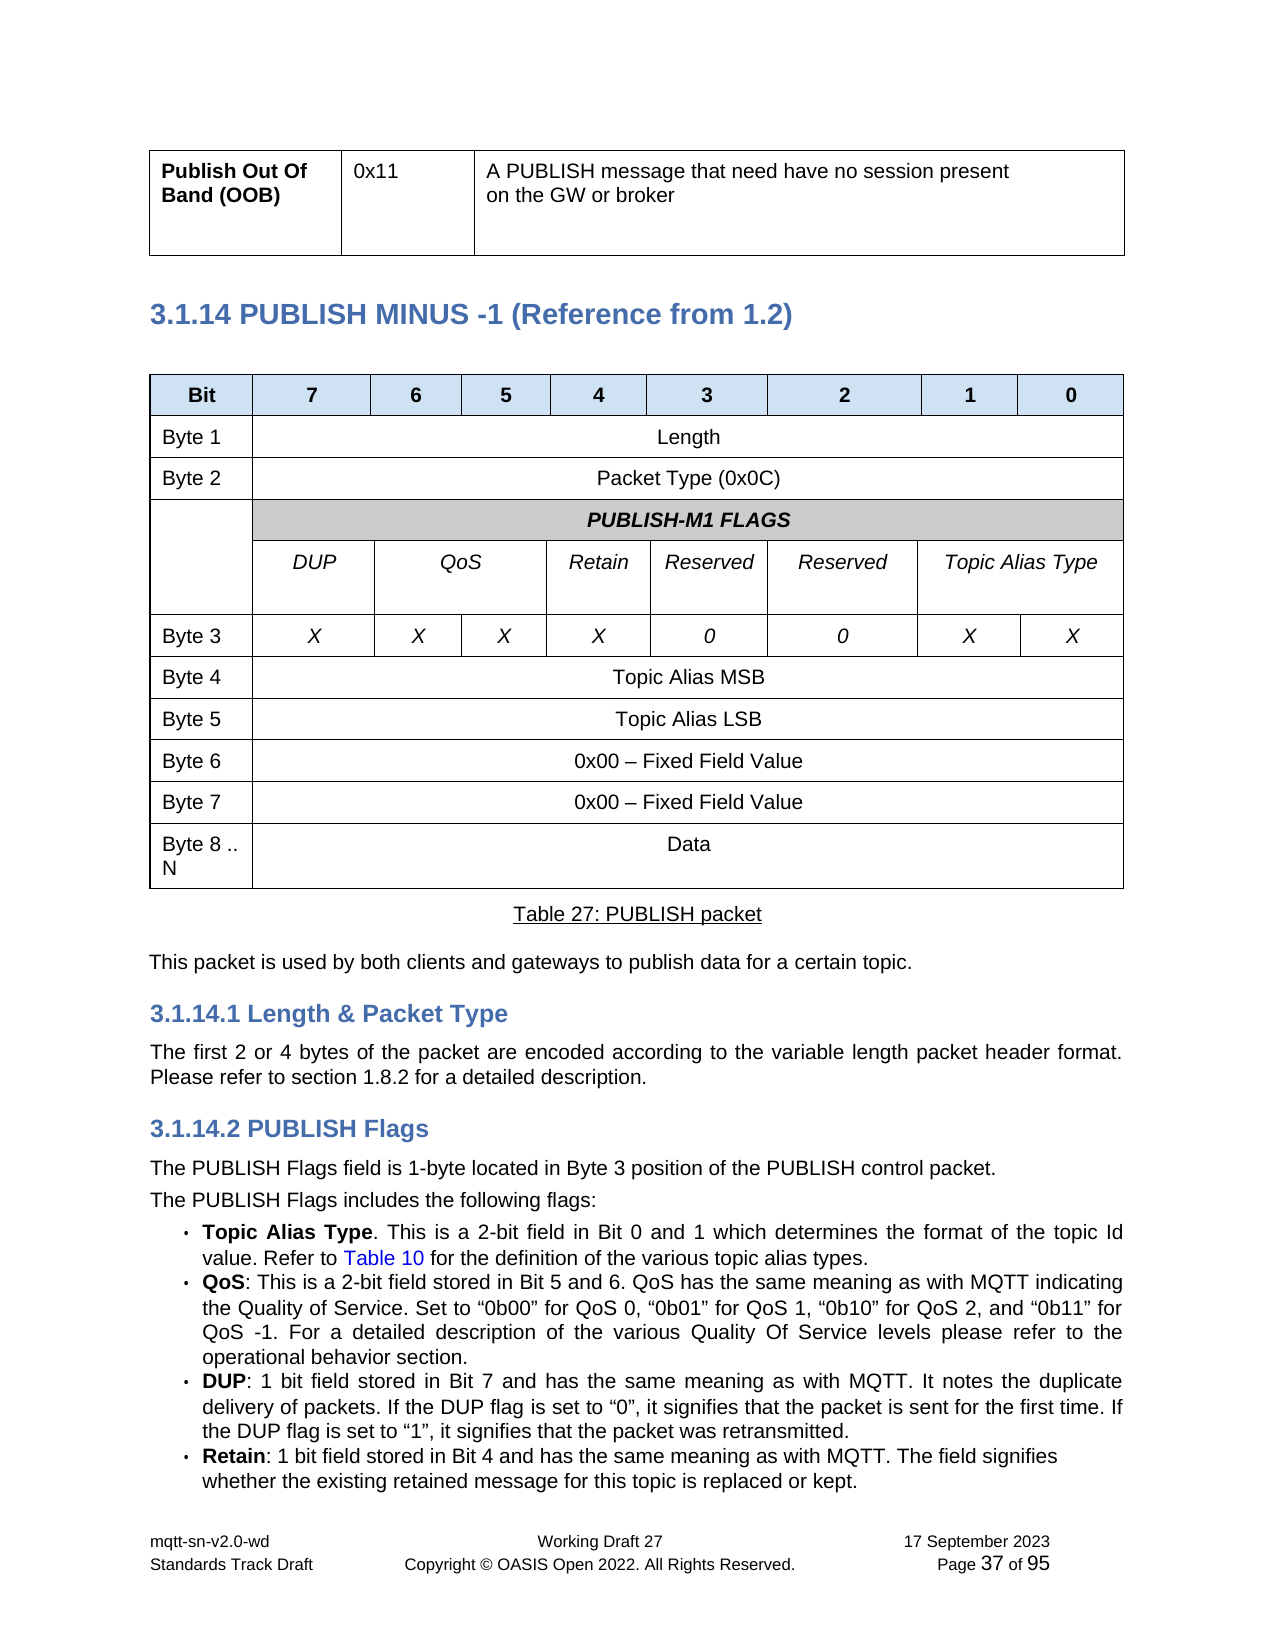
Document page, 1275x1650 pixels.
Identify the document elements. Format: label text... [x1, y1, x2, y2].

table_cell Byte 3 [151, 615, 252, 656]
table_cell QoS [375, 541, 546, 614]
table_cell X [375, 615, 461, 656]
table_cell 0x00 – Fixed Field Value [253, 740, 1123, 781]
table_cell X [253, 615, 374, 656]
table_cell 0x11 [342, 151, 474, 255]
list Topic Alias Type. This is a 2-bit field in Bit 0 and 1 which determines the format of the topic Id value. Refer to Table 10 for the definition of the various topic alias types. [181, 1220, 1124, 1269]
table_cell X [918, 615, 1020, 656]
table_cell Length [253, 416, 1123, 457]
table_cell Byte 8 .. N [151, 824, 252, 888]
table_header 2 [768, 375, 921, 415]
table_cell A PUBLISH message that need have no session present on the GW or broker [475, 151, 1124, 255]
table_cell X [547, 615, 650, 656]
table_cell DUP [253, 541, 374, 614]
table_header 6 [371, 375, 461, 415]
table_header Bit [151, 375, 252, 415]
text The PUBLISH Flags includes the following flags: [150, 1188, 1124, 1212]
table_header 1 [922, 375, 1017, 415]
table_cell X [462, 615, 546, 656]
table_header 5 [462, 375, 550, 415]
list DUP: 1 bit field stored in Bit 7 and has the same meaning as with MQTT. It notes the duplicate delivery of packets. If the DUP flag is set to “0”, it signifies that the packet is sent for the first time. If the DUP flag is set to “1”, it signifies that the packet was retransmitted. [181, 1369, 1124, 1443]
table_cell Reserved [651, 541, 767, 614]
table_header 7 [253, 375, 370, 415]
subtitle 3.1.14 PUBLISH MINUS -1 (Reference from 1.2) [150, 297, 1125, 330]
table_cell Byte 2 [151, 458, 252, 498]
table_header 4 [551, 375, 646, 415]
table_cell PUBLISH-M1 FLAGS [253, 500, 1123, 540]
table_cell Retain [547, 541, 650, 614]
list Retain: 1 bit field stored in Bit 4 and has the same meaning as with MQTT. The field signifies whether the existing retained message for this topic is replaced or kept. [181, 1444, 1124, 1493]
table_cell 0 [651, 615, 767, 656]
table_cell Topic Alias Type [918, 541, 1123, 614]
text The first 2 or 4 bytes of the packet are encoded according to the variable length packet header format. Please refer to section 1.8.2 for a detailed description. [150, 1040, 1124, 1089]
subtitle 3.1.14.2 PUBLISH Flags [150, 1114, 1124, 1143]
table_cell Data [253, 824, 1123, 888]
text The PUBLISH Flags field is 1-byte located in Byte 3 position of the PUBLISH control packet. [150, 1156, 1124, 1179]
table_cell Topic Alias MSB [253, 657, 1123, 697]
subtitle 3.1.14.1 Length & Packet Type [150, 999, 1124, 1028]
table_cell Reserved [768, 541, 917, 614]
table_cell Byte 7 [151, 782, 252, 822]
table_cell X [1021, 615, 1123, 656]
table_cell [151, 500, 252, 614]
text This packet is used by both clients and gateways to publish data for a certain topic. [148, 950, 1124, 974]
text Table 27: PUBLISH packet [150, 902, 1125, 926]
table_cell Topic Alias LSB [253, 699, 1123, 739]
table_cell Packet Type (0x0C) [253, 458, 1123, 498]
table_cell Byte 5 [151, 699, 252, 739]
table_cell Byte 4 [151, 657, 252, 697]
table_cell 0 [768, 615, 917, 656]
table_cell 0x00 – Fixed Field Value [253, 782, 1123, 822]
list QoS: This is a 2-bit field stored in Bit 5 and 6. QoS has the same meaning as with MQTT indicating the Quality of Service. Set to “0b00” for QoS 0, “0b01” for QoS 1, “0b10” for QoS 2, and “0b11” for QoS -1. For a detailed description of the various Quality Of Service levels please refer to the operational behavior section. [181, 1270, 1124, 1369]
table_cell Byte 6 [151, 740, 252, 781]
table_cell Publish Out Of Band (OOB) [150, 151, 341, 255]
table_cell Byte 1 [151, 416, 252, 457]
table_header 3 [647, 375, 767, 415]
table_header 0 [1018, 375, 1123, 415]
